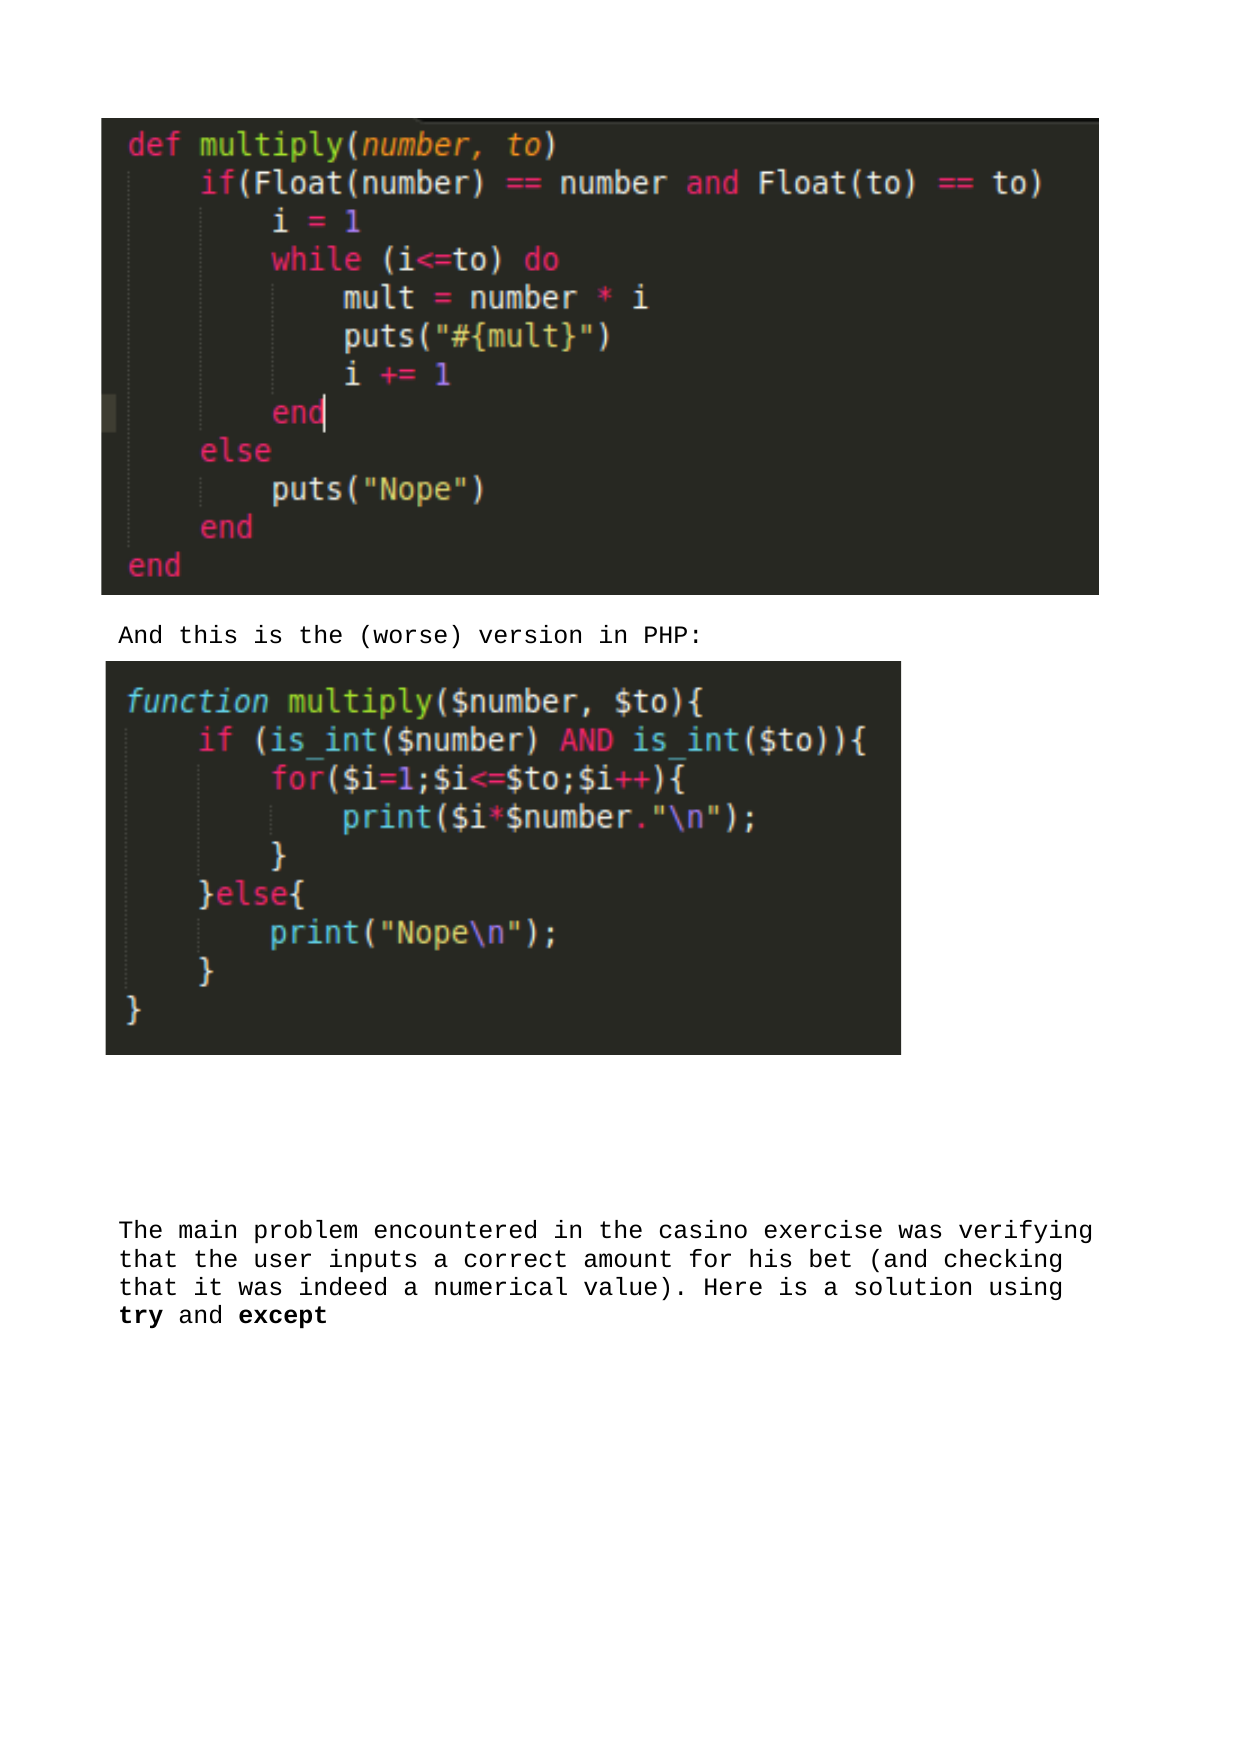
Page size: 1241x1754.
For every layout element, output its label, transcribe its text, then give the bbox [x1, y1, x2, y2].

text And this is the (worse) version in PHP: [118, 623, 1122, 651]
text The main problem encountered in the casino exercise was verifying that the user inputs a correct amount for his bet (and checking that it was indeed a numerical value). Here is a solution using try and except [118, 1218, 1122, 1331]
picture [105, 661, 902, 1055]
picture [101, 118, 1099, 595]
